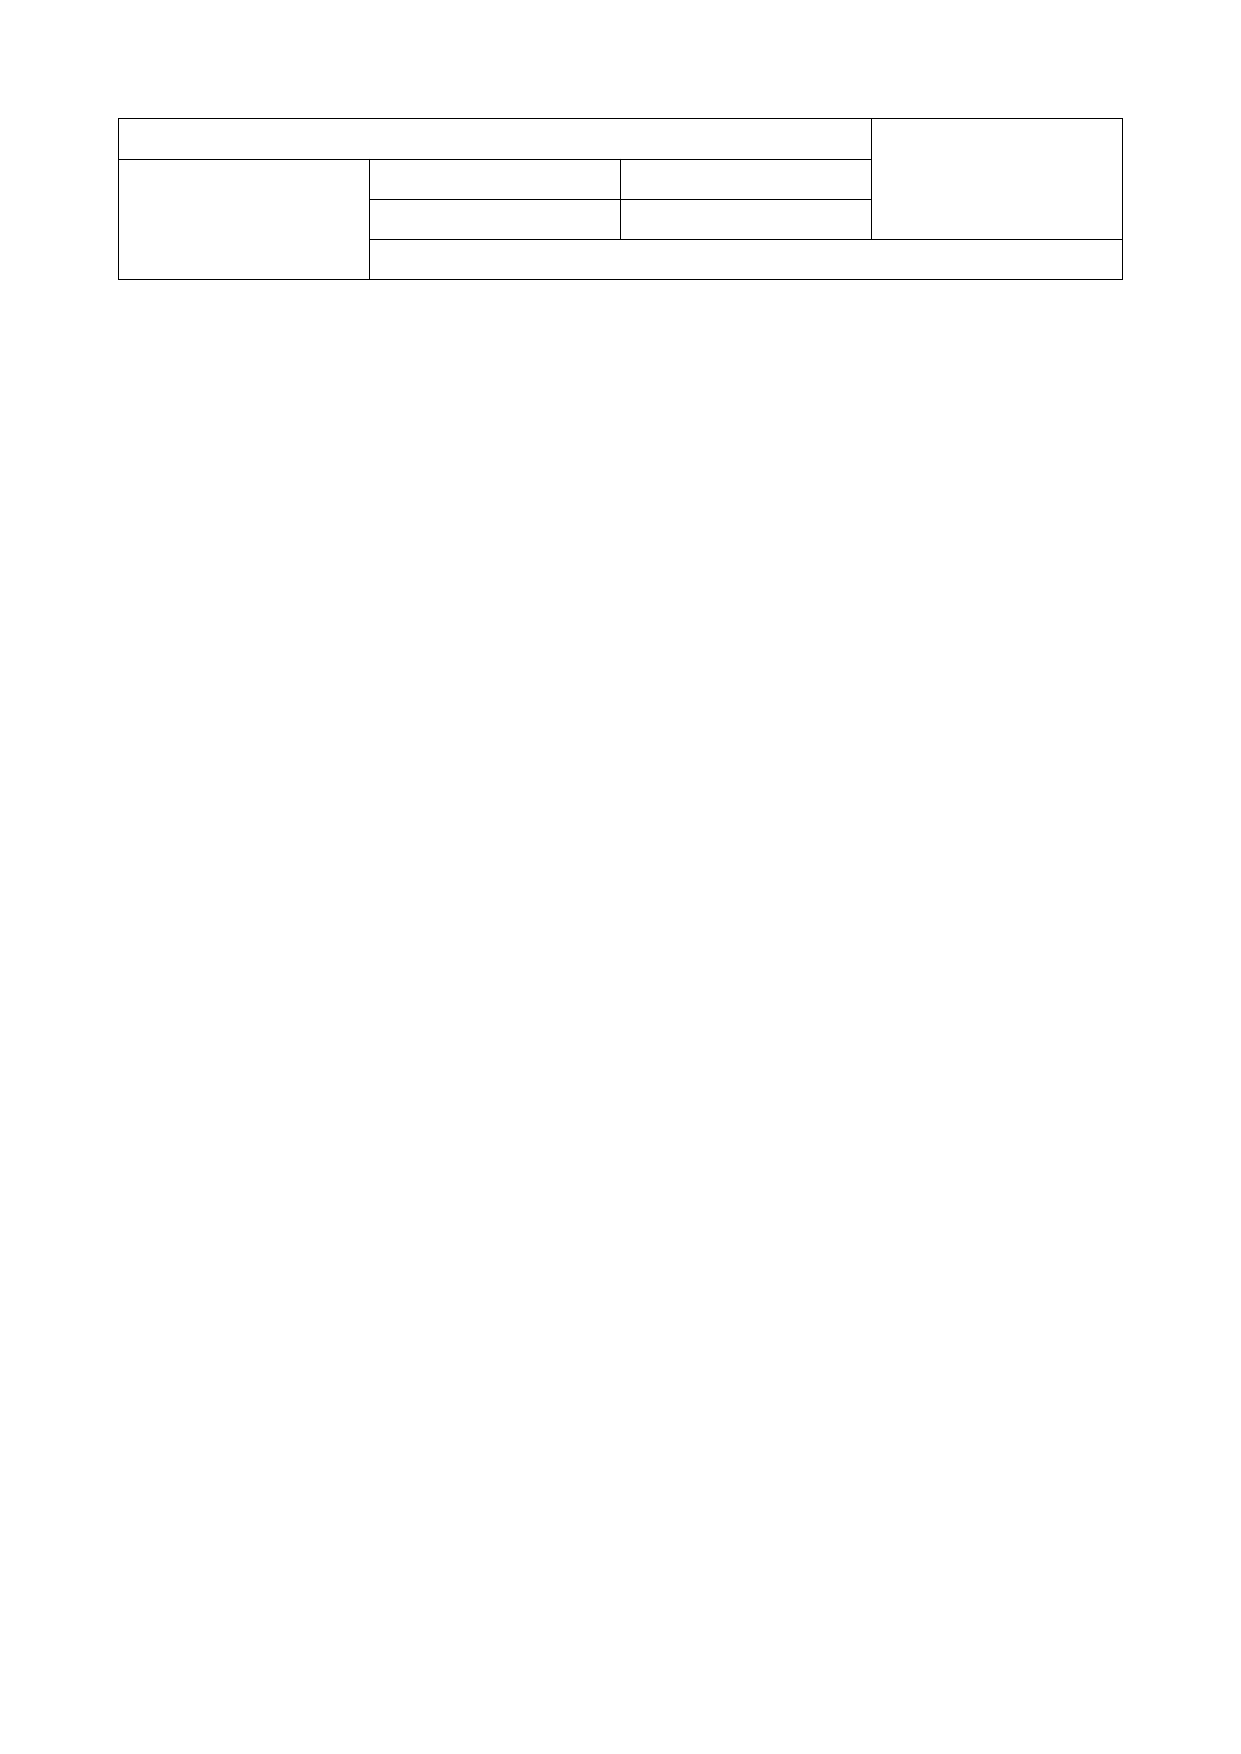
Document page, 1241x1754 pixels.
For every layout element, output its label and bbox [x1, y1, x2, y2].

table_cell [370, 160, 620, 199]
table_cell [621, 200, 871, 239]
table_cell [119, 160, 369, 279]
table_cell [370, 240, 1122, 279]
table_header [119, 119, 871, 158]
table_cell [621, 160, 871, 199]
table_cell [370, 200, 620, 239]
table_header [872, 119, 1122, 239]
